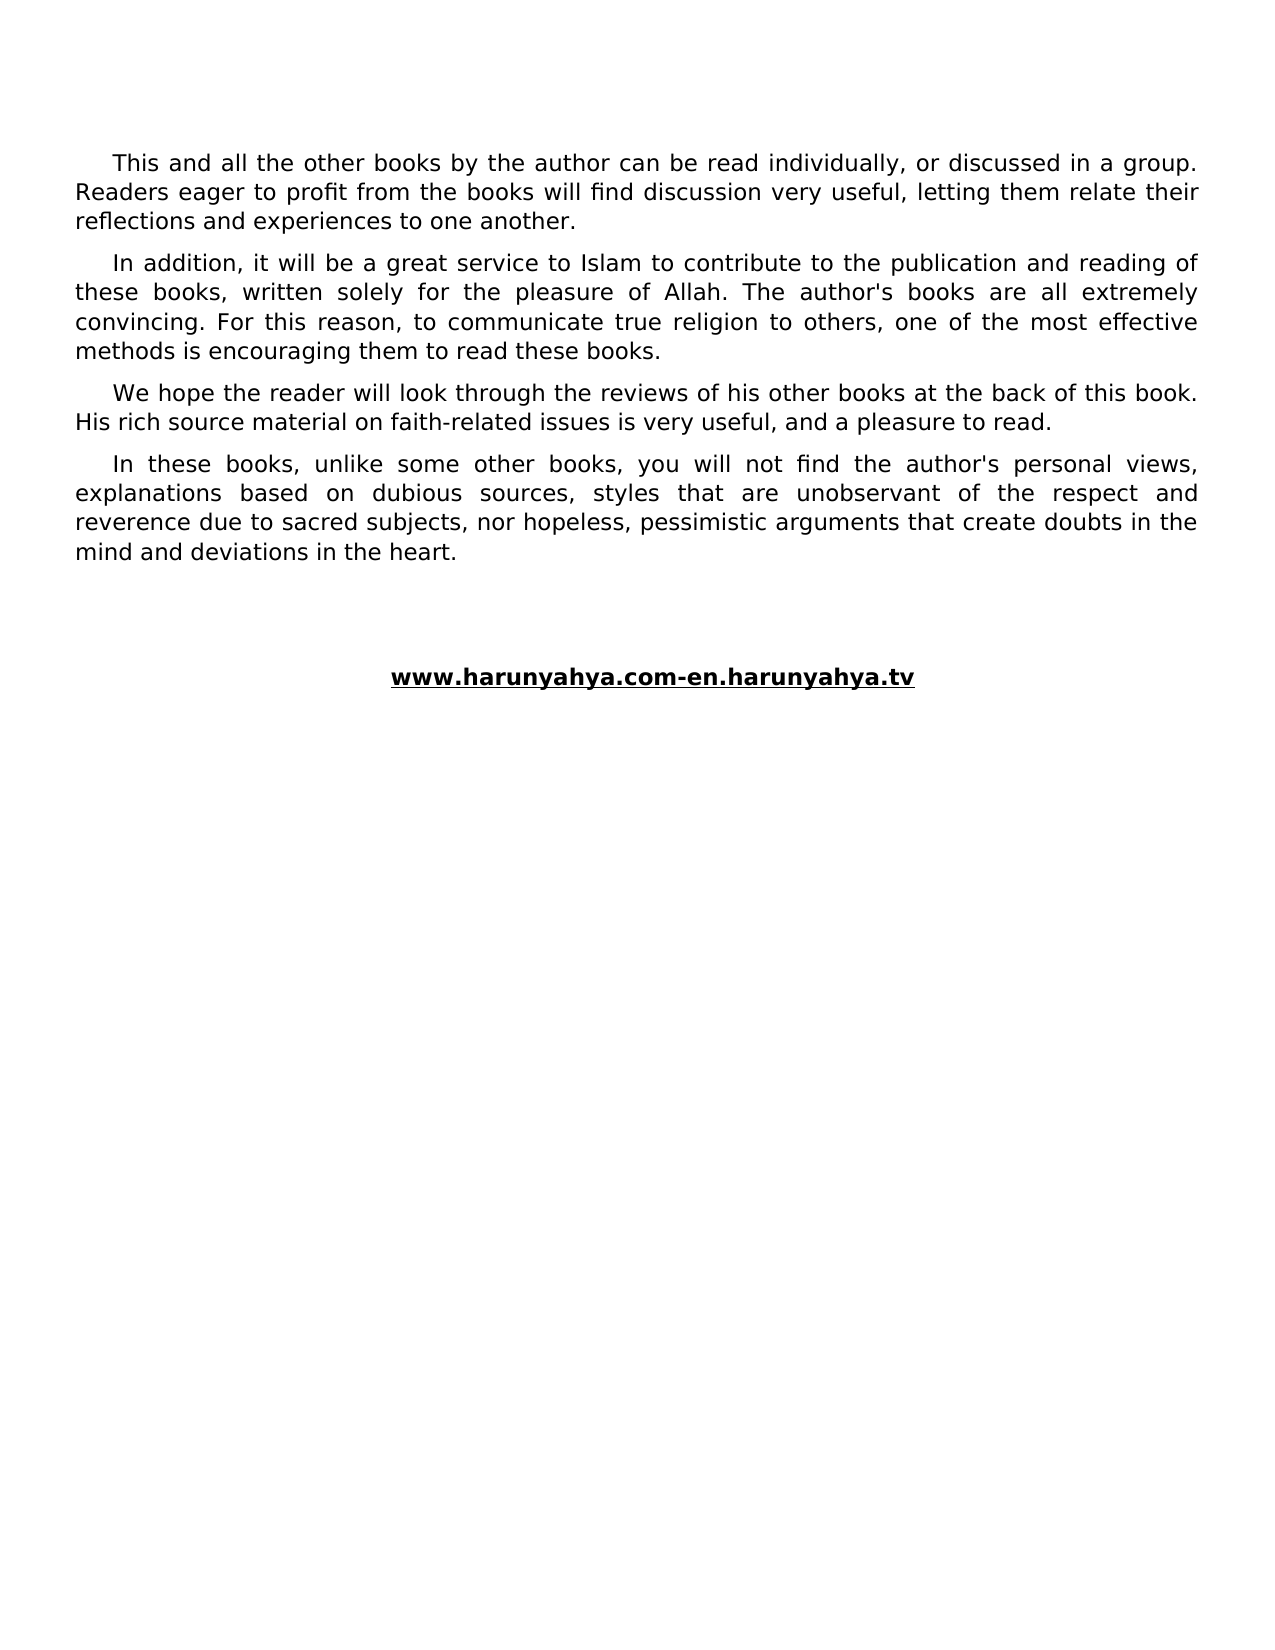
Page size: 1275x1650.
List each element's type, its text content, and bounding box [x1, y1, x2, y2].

text We hope the reader will look through the reviews of his other books at the back of this book. His rich source material on faith-related issues is very useful, and a pleasure to read. [75, 380, 1200, 436]
text In these books, unlike some other books, you will not find the author's personal views, explanations based on dubious sources, styles that are unobservant of the respect and reverence due to sacred subjects, nor hopeless, pessimistic arguments that create doubts in the mind and deviations in the heart. [75, 451, 1200, 565]
text In addition, it will be a great service to Islam to contribute to the publication and reading of these books, written solely for the pleasure of Allah. The author's books are all extremely convincing. For this reason, to communicate true religion to others, one of the most effective methods is encouraging them to read these books. [75, 250, 1200, 365]
text This and all the other books by the author can be read individually, or discussed in a group. Readers eager to profit from the books will find discussion very useful, letting them relate their reflections and experiences to one another. [75, 150, 1200, 235]
text www.harunyahya.com-en.harunyahya.tv [127, 664, 1177, 691]
